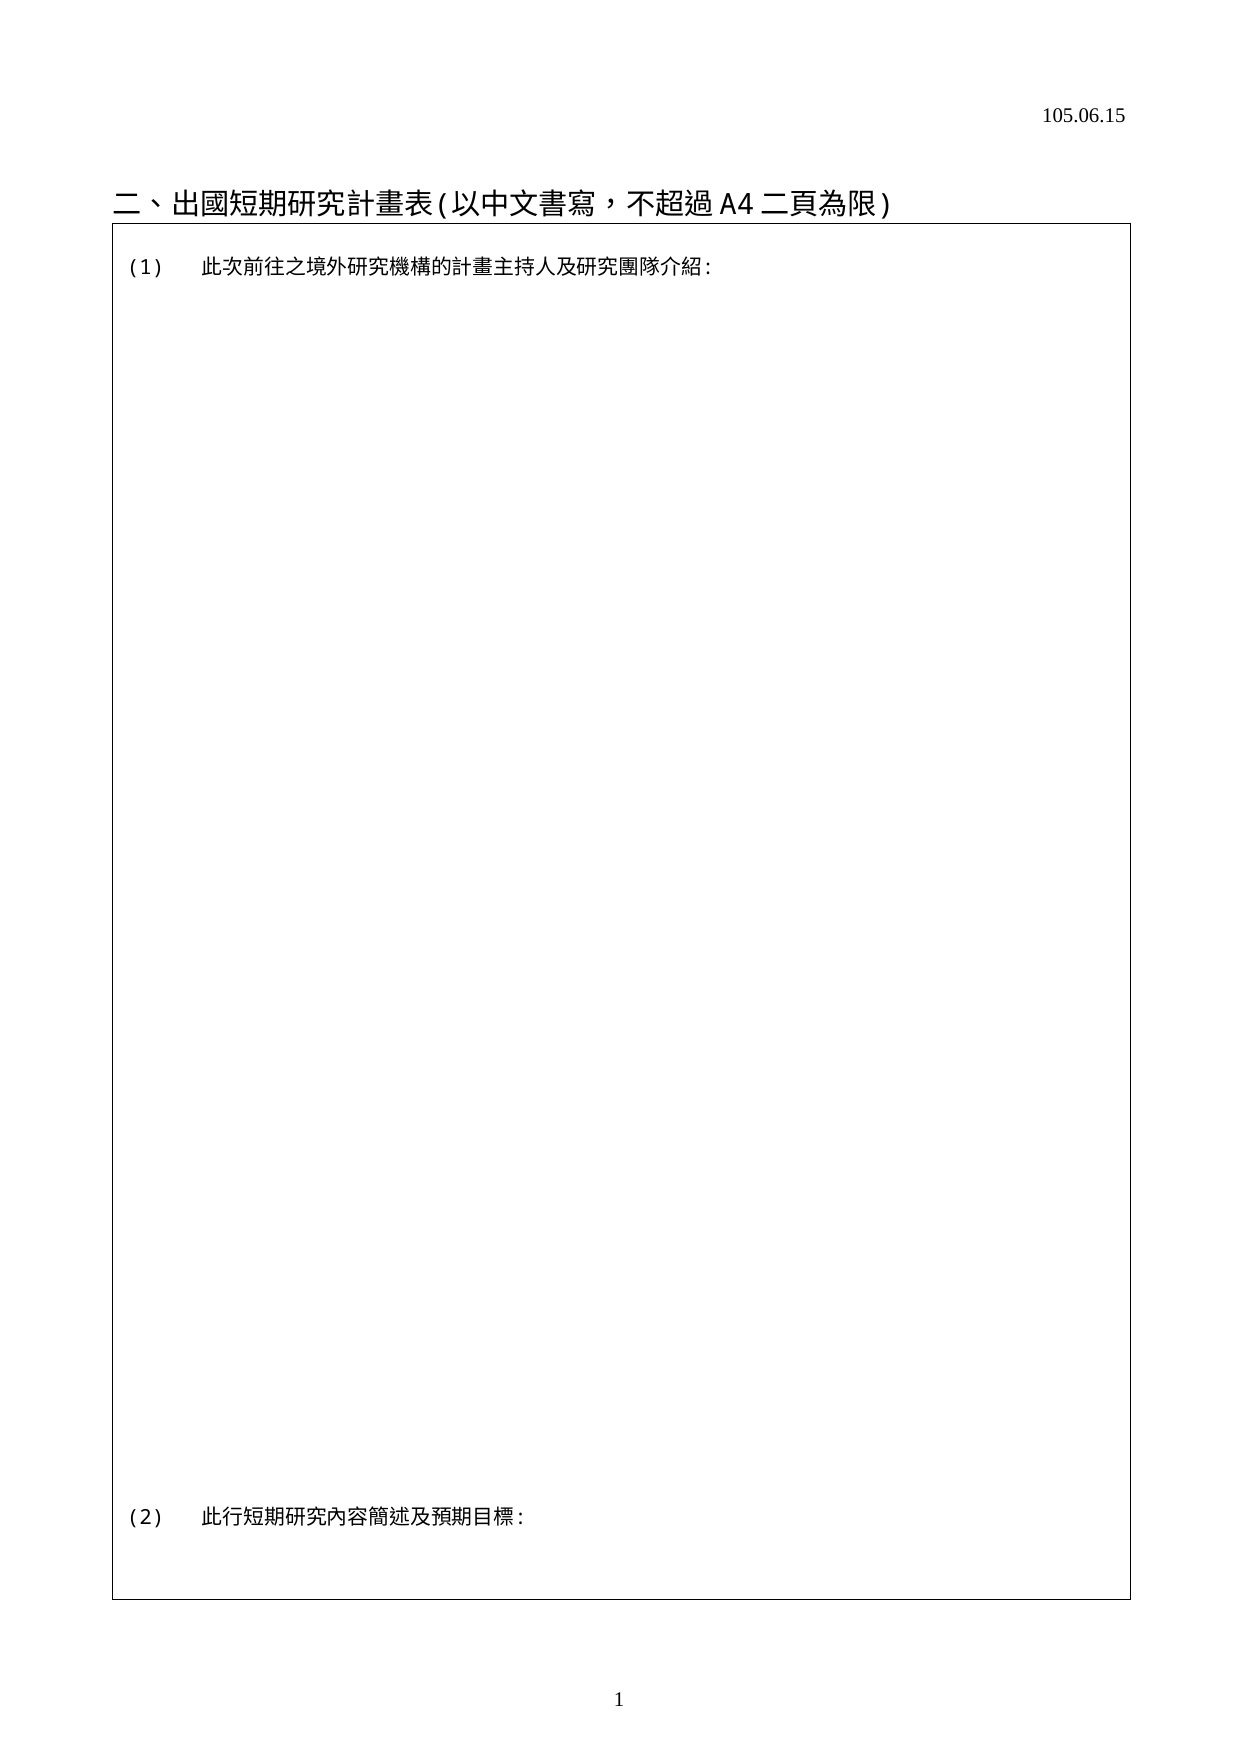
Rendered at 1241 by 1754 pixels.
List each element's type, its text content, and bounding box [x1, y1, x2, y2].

text 二、出國短期研究計畫表(以中文書寫，不超過A4二頁為限) [112, 160, 1125, 222]
table_header 此次前往之境外研究機構的計畫主持人及研究團隊介紹: 此行短期研究內容簡述及預期目標: 申請人或其指導教授，與此次前往之境外研究機構的計畫主持人，學術交流合作經歷介紹(如共同發表之學術論文等等): [113, 224, 1130, 1598]
